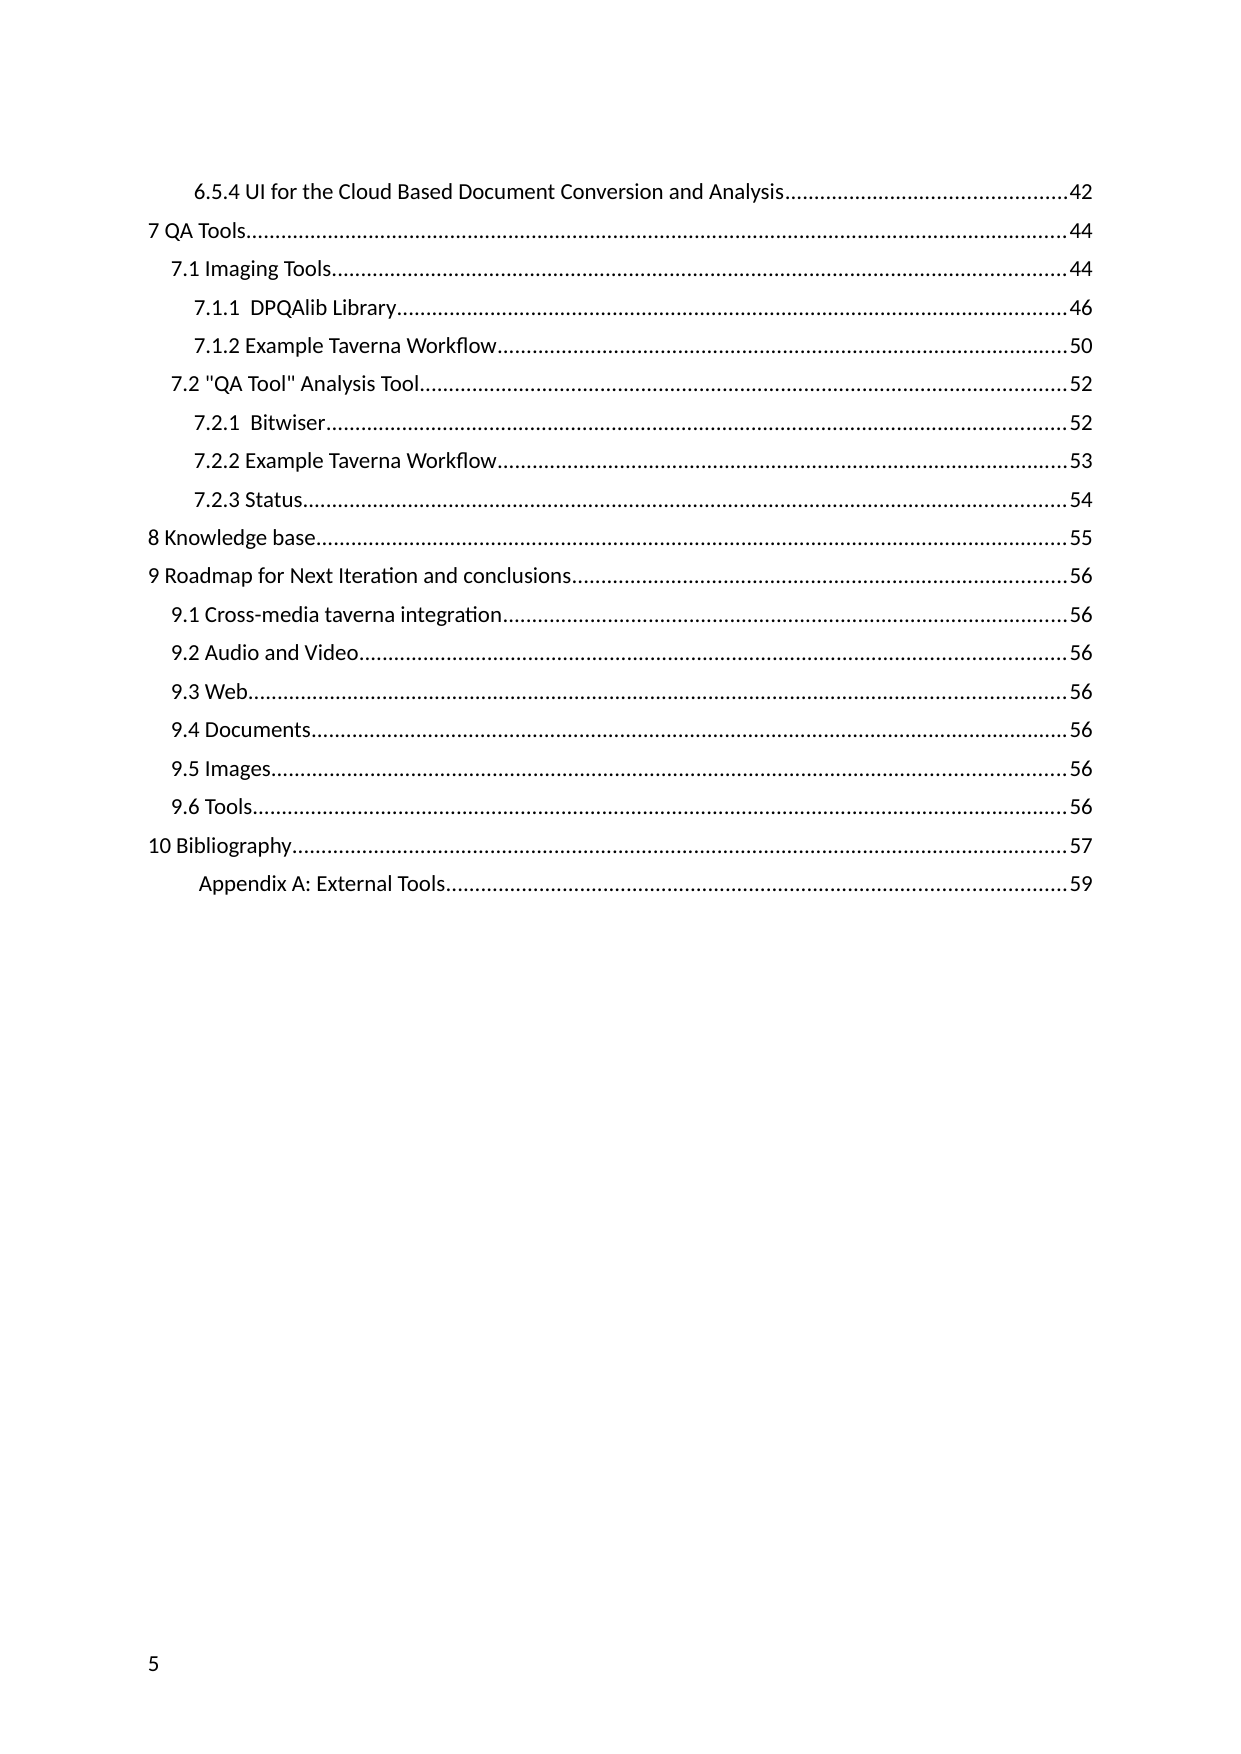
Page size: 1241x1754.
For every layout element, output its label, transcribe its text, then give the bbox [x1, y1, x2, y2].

text 7.1 Imaging Tools 44 [171, 254, 1092, 282]
text 9.4 Documents 56 [171, 715, 1092, 743]
text 7.1.2 Example Taverna Workflow 50 [193, 331, 1092, 359]
text 7 QA Tools 44 [148, 216, 1092, 244]
text 10 Bibliography 57 [148, 831, 1092, 859]
text Appendix A: External Tools 59 [193, 869, 1092, 897]
text 9.5 Images 56 [171, 754, 1092, 782]
text 9.3 Web 56 [171, 677, 1092, 705]
text 9 Roadmap for Next Iteration and conclusions 56 [148, 562, 1092, 590]
text 8 Knowledge base 55 [148, 523, 1092, 551]
text 9.2 Audio and Video 56 [171, 638, 1092, 667]
text 7.1.1 DPQAlib Library 46 [193, 293, 1092, 321]
text 9.6 Tools 56 [171, 792, 1092, 820]
text 7.2.1 Bitwiser 52 [193, 408, 1092, 436]
text 6.5.4 UI for the Cloud Based Document Conversion and Analysis 42 [193, 177, 1092, 205]
text 9.1 Cross-media taverna integration 56 [171, 600, 1092, 628]
text 7.2.2 Example Taverna Workflow 53 [193, 446, 1092, 474]
text 7.2.3 Status 54 [193, 485, 1092, 513]
text 7.2 "QA Tool" Analysis Tool 52 [171, 369, 1092, 397]
